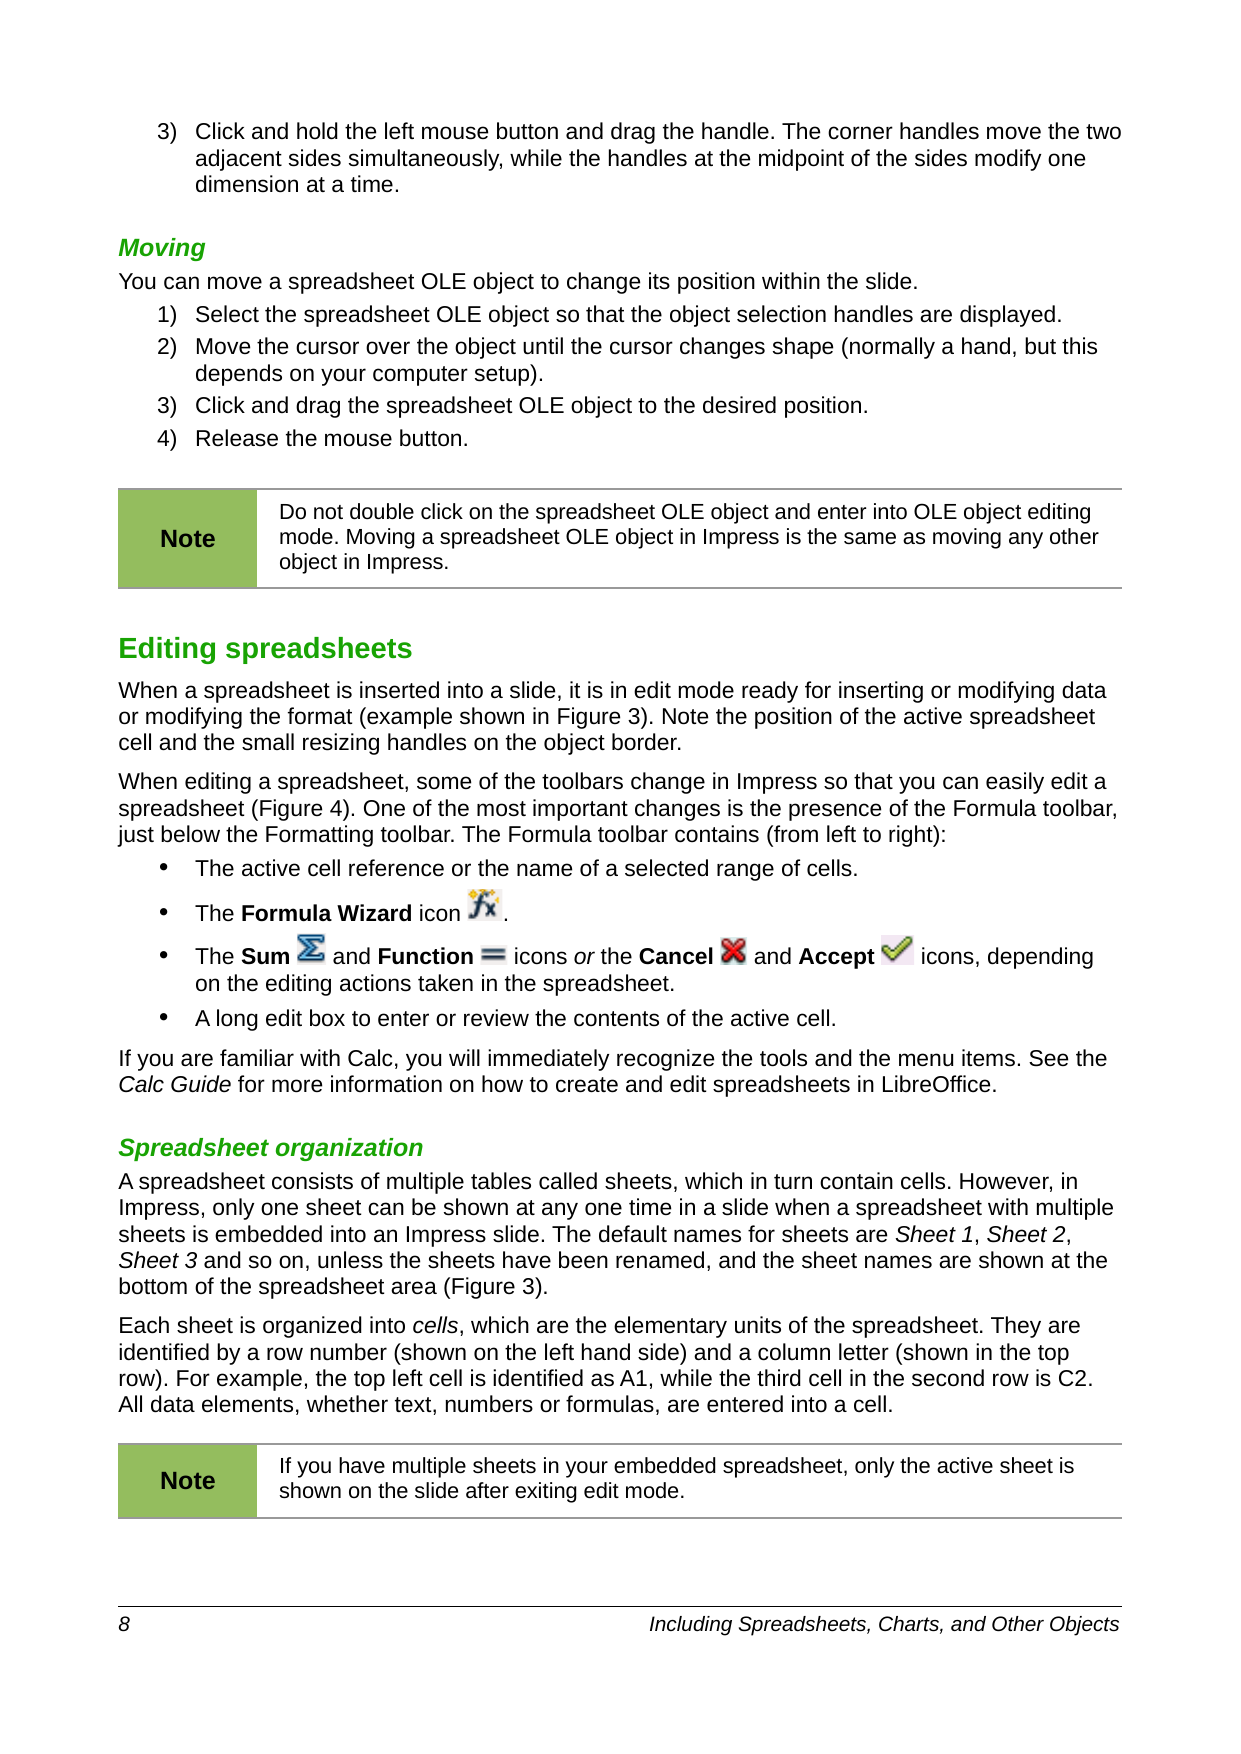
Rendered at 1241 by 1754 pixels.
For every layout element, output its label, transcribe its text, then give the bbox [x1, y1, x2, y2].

table_header If you have multiple sheets in your embedded spreadsheet, only the active sheet is shown on the slide after exiting edit mode. [258, 1445, 1122, 1517]
list A long edit box to enter or review the contents of the active cell. [156, 1003, 1122, 1032]
list Select the spreadsheet OLE object so that the object selection handles are displayed. [177, 301, 1122, 327]
table_header Note [118, 490, 257, 587]
subtitle Spreadsheet organization [118, 1133, 1122, 1161]
list Move the cursor over the object until the cursor changes shape (normally a hand, but this depends on your computer setup). [177, 333, 1122, 386]
list Click and hold the left mouse button and drag the handle. The corner handles move the two adjacent sides simultaneously, while the handles at the midpoint of the sides modify one dimension at a time. [177, 118, 1122, 197]
picture [720, 937, 748, 965]
list The active cell reference or the name of a selected range of cells. [156, 854, 1122, 883]
text Each sheet is organized into cells, which are the elementary units of the spreadsheet. They are identified by a row number (shown on the left hand side) and a column letter (shown in the top row). For example, the top left cell is identified as A1, while the third cell in the second row is C2. All data elements, whether text, numbers or formulas, are entered into a cell. [118, 1312, 1122, 1418]
list The Sum and Function icons or the Cancel and Accept icons, depending on the editing actions taken in the spreadsheet. [156, 933, 1122, 997]
subtitle Editing spreadsheets [118, 631, 1122, 664]
table_header Do not double click on the spreadsheet OLE object and enter into OLE object editing mode. Moving a spreadsheet OLE object in Impress is the same as moving any other object in Impress. [258, 490, 1122, 587]
list The Formula Wizard icon . [156, 889, 1122, 927]
list You can move a spreadsheet OLE object to change its position within the slide. [118, 268, 1122, 294]
picture [467, 889, 503, 921]
table_header Note [118, 1445, 257, 1517]
list Release the mouse button. [177, 425, 1122, 451]
list Click and drag the spreadsheet OLE object to the desired position. [177, 392, 1122, 419]
picture [296, 933, 327, 965]
list When editing a spreadsheet, some of the toolbars change in Impress so that you can easily edit a spreadsheet (Figure 4). One of the most important changes is the presence of the Formula toolbar, just below the Formatting toolbar. The Formula toolbar contains (from left to right): [118, 768, 1122, 847]
text When a spreadsheet is inserted into a slide, it is in edit mode ready for inserting or modifying data or modifying the format (example shown in Figure 3). Note the position of the active spreadsheet cell and the small resizing handles on the object border. [118, 677, 1122, 756]
text If you are familiar with Calc, you will immediately recognize the tools and the menu items. See the Calc Guide for more information on how to create and edit spreadsheets in LibreOffice. [118, 1044, 1122, 1097]
picture [480, 945, 508, 965]
text A spreadsheet consists of multiple tables called sheets, which in turn contain cells. However, in Impress, only one sheet can be shown at any one time in a slide when a spreadsheet with multiple sheets is embedded into an Impress slide. The default names for sheets are Sheet 1, Sheet 2, Sheet 3 and so on, unless the sheets have been renamed, and the sheet names are shown at the bottom of the spreadsheet area (Figure 3). [118, 1168, 1122, 1300]
subtitle Moving [118, 233, 1122, 261]
picture [881, 935, 915, 965]
